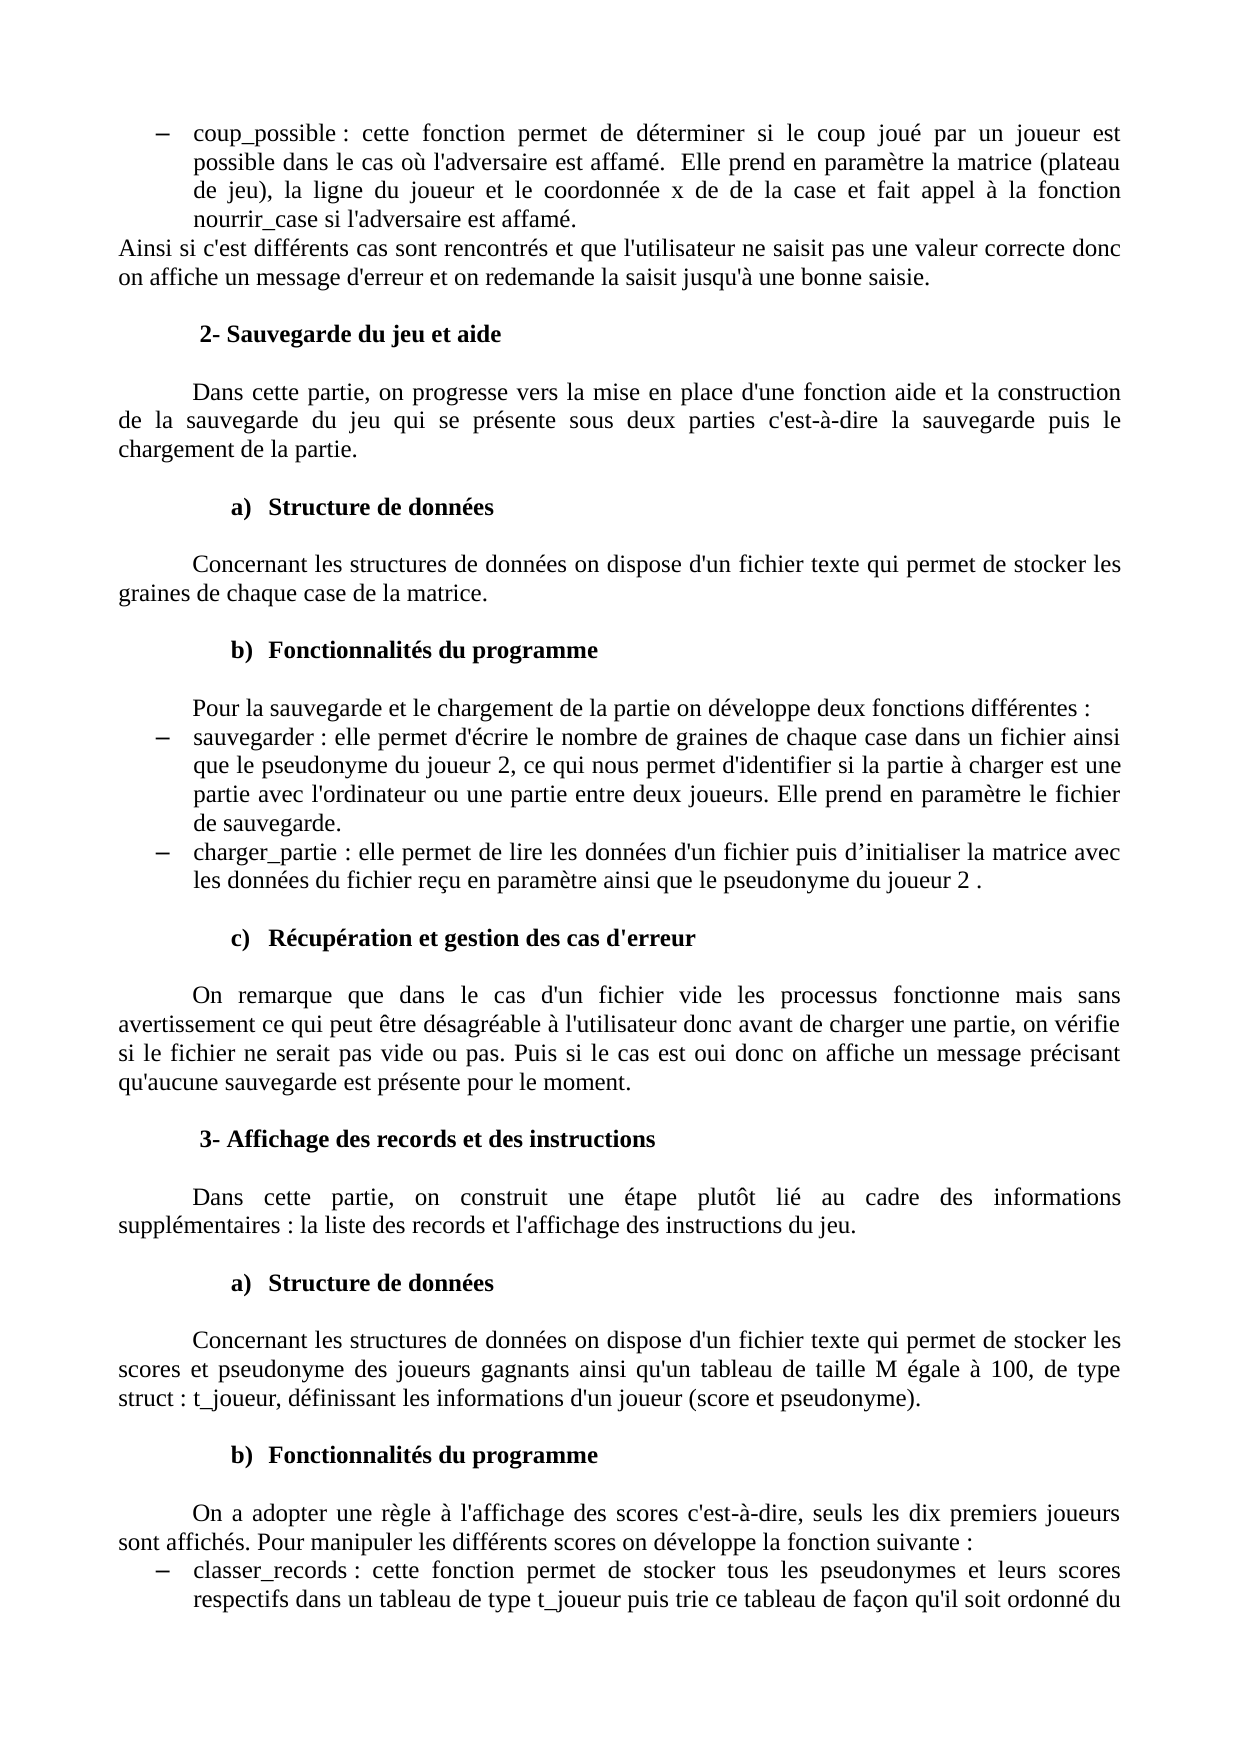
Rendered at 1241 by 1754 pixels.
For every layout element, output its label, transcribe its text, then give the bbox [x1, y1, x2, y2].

text Ainsi si c'est différents cas sont rencontrés et que l'utilisateur ne saisit pas une valeur correcte donc on affiche un message d'erreur et on redemande la saisit jusqu'à une bonne saisie. [118, 233, 1122, 291]
list coup_possible : cette fonction permet de déterminer si le coup joué par un joueur est possible dans le cas où l'adversaire est affamé. Elle prend en paramètre la matrice (plateau de jeu), la ligne du joueur et le coordonnée x de de la case et fait appel à la fonction nourrir_case si l'adversaire est affamé. [156, 118, 1122, 233]
list Sauvegarde du jeu et aide [193, 319, 1122, 348]
list Affichage des records et des instructions [193, 1124, 1122, 1153]
list Fonctionnalités du programme [231, 636, 1122, 664]
text Pour la sauvegarde et le chargement de la partie on développe deux fonctions différentes : [118, 693, 1122, 722]
list Structure de données [231, 492, 1122, 521]
text Concernant les structures de données on dispose d'un fichier texte qui permet de stocker les graines de chaque case de la matrice. [118, 549, 1122, 607]
list sauvegarder : elle permet d'écrire le nombre de graines de chaque case dans un fichier ainsi que le pseudonyme du joueur 2, ce qui nous permet d'identifier si la partie à charger est une partie avec l'ordinateur ou une partie entre deux joueurs. Elle prend en paramètre le fichier de sauvegarde. [156, 722, 1122, 837]
text Concernant les structures de données on dispose d'un fichier texte qui permet de stocker les scores et pseudonyme des joueurs gagnants ainsi qu'un tableau de taille M égale à 100, de type struct : t_joueur, définissant les informations d'un joueur (score et pseudonyme). [118, 1326, 1122, 1412]
list classer_records : cette fonction permet de stocker tous les pseudonymes et leurs scores respectifs dans un tableau de type t_joueur puis trie ce tableau de façon qu'il soit ordonné du [156, 1556, 1122, 1613]
text On a adopter une règle à l'affichage des scores c'est-à-dire, seuls les dix premiers joueurs sont affichés. Pour manipuler les différents scores on développe la fonction suivante : [118, 1498, 1122, 1556]
list charger_partie : elle permet de lire les données d'un fichier puis d’initialiser la matrice avec les données du fichier reçu en paramètre ainsi que le pseudonyme du joueur 2 . [156, 837, 1122, 894]
list Fonctionnalités du programme [231, 1441, 1122, 1469]
text Dans cette partie, on construit une étape plutôt lié au cadre des informations supplémentaires : la liste des records et l'affichage des instructions du jeu. [118, 1182, 1122, 1239]
text On remarque que dans le cas d'un fichier vide les processus fonctionne mais sans avertissement ce qui peut être désagréable à l'utilisateur donc avant de charger une partie, on vérifie si le fichier ne serait pas vide ou pas. Puis si le cas est oui donc on affiche un message précisant qu'aucune sauvegarde est présente pour le moment. [118, 981, 1122, 1096]
list Structure de données [231, 1268, 1122, 1297]
list Récupération et gestion des cas d'erreur [231, 923, 1122, 952]
text Dans cette partie, on progresse vers la mise en place d'une fonction aide et la construction de la sauvegarde du jeu qui se présente sous deux parties c'est-à-dire la sauvegarde puis le chargement de la partie. [118, 377, 1122, 463]
